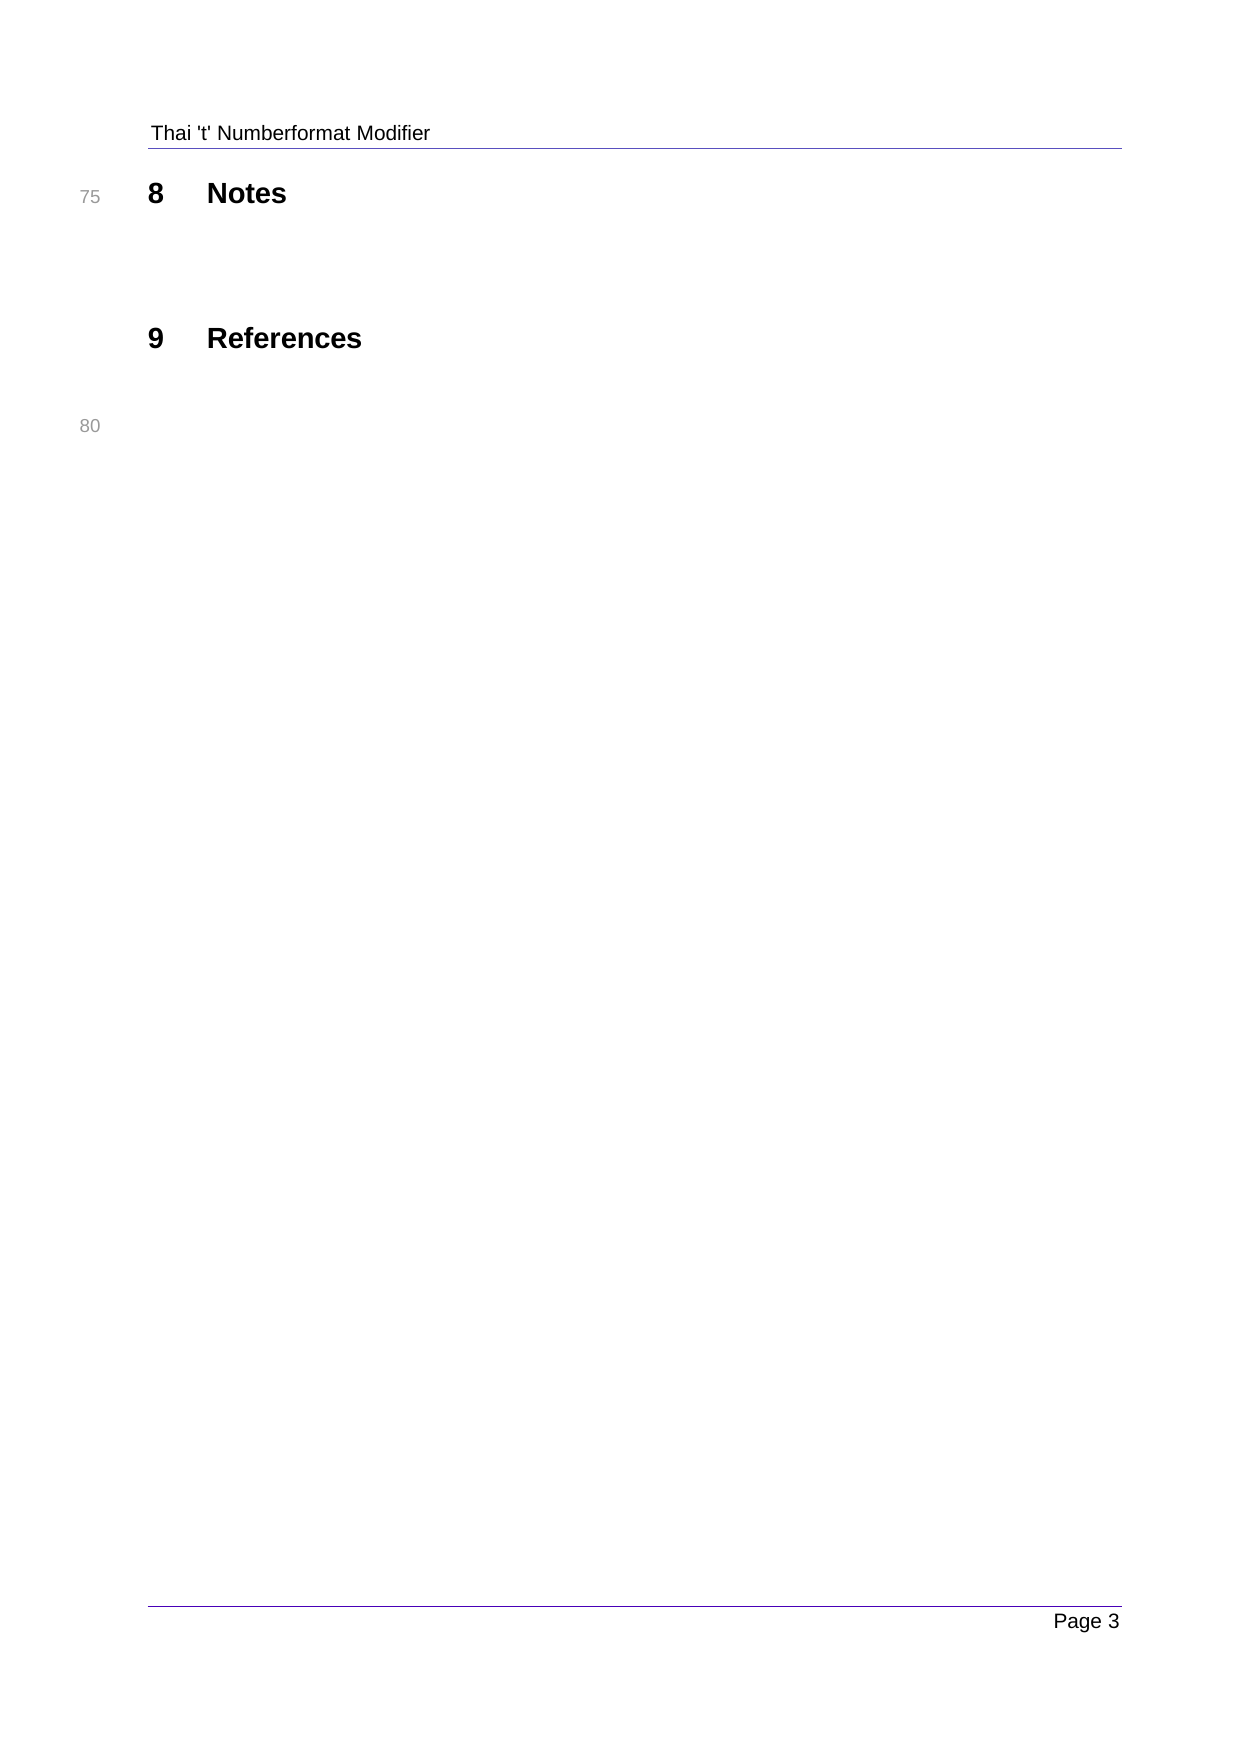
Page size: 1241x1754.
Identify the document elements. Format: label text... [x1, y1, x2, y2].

subtitle References [148, 322, 1122, 354]
text <Questions will arise during the writing of the specification. State these in here.> [148, 221, 1122, 245]
subtitle Notes [148, 177, 1122, 209]
text <Give references to related documentation, such as engineering designs, technical specs, and other sources for related units. Also include links to documents that other sections in this spec need to refer to, such as user opinions usability test reports.> [148, 366, 1122, 437]
